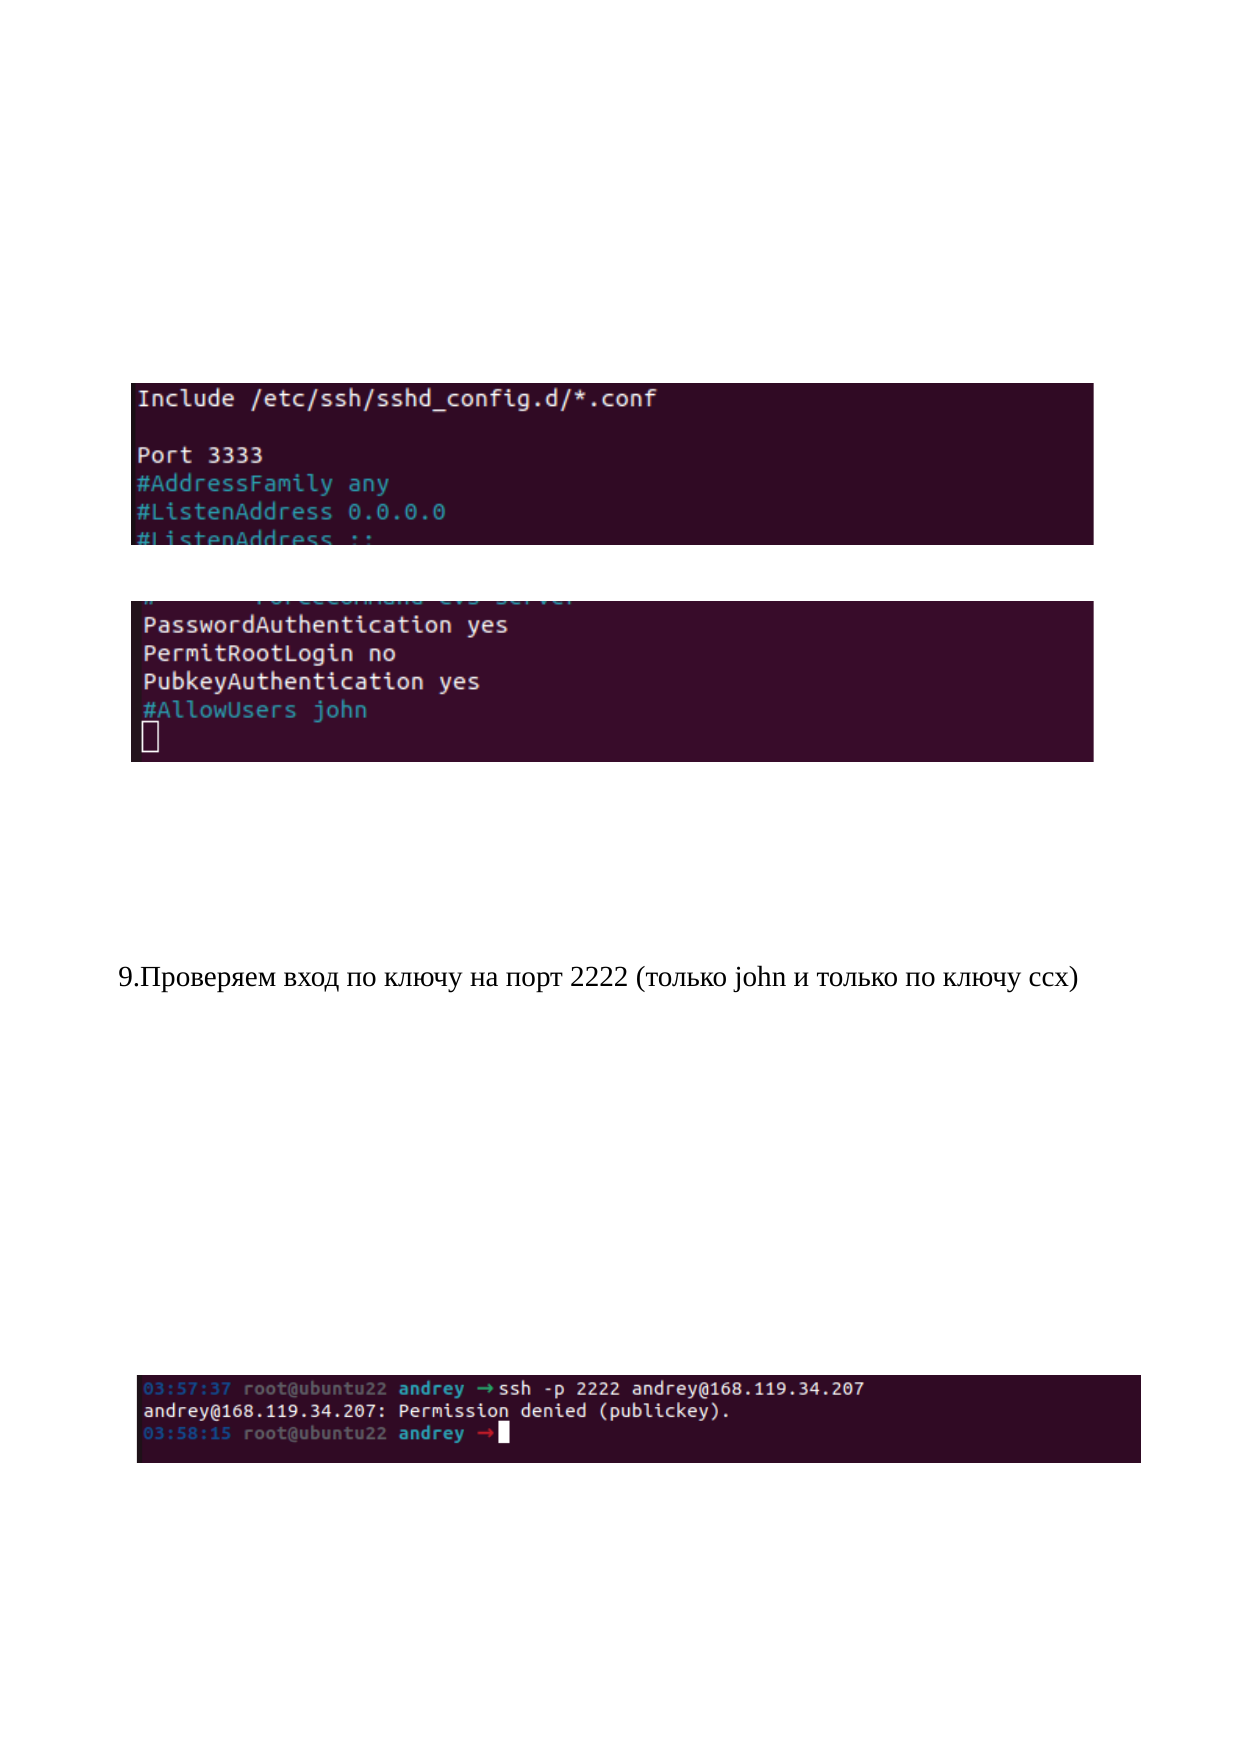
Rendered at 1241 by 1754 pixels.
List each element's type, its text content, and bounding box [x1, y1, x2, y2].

picture [136, 1375, 1141, 1463]
picture [131, 601, 1094, 762]
picture [131, 383, 1094, 545]
text 9.Проверяем вход по ключу на порт 2222 (только john и только по ключу ссх) [118, 959, 1122, 993]
